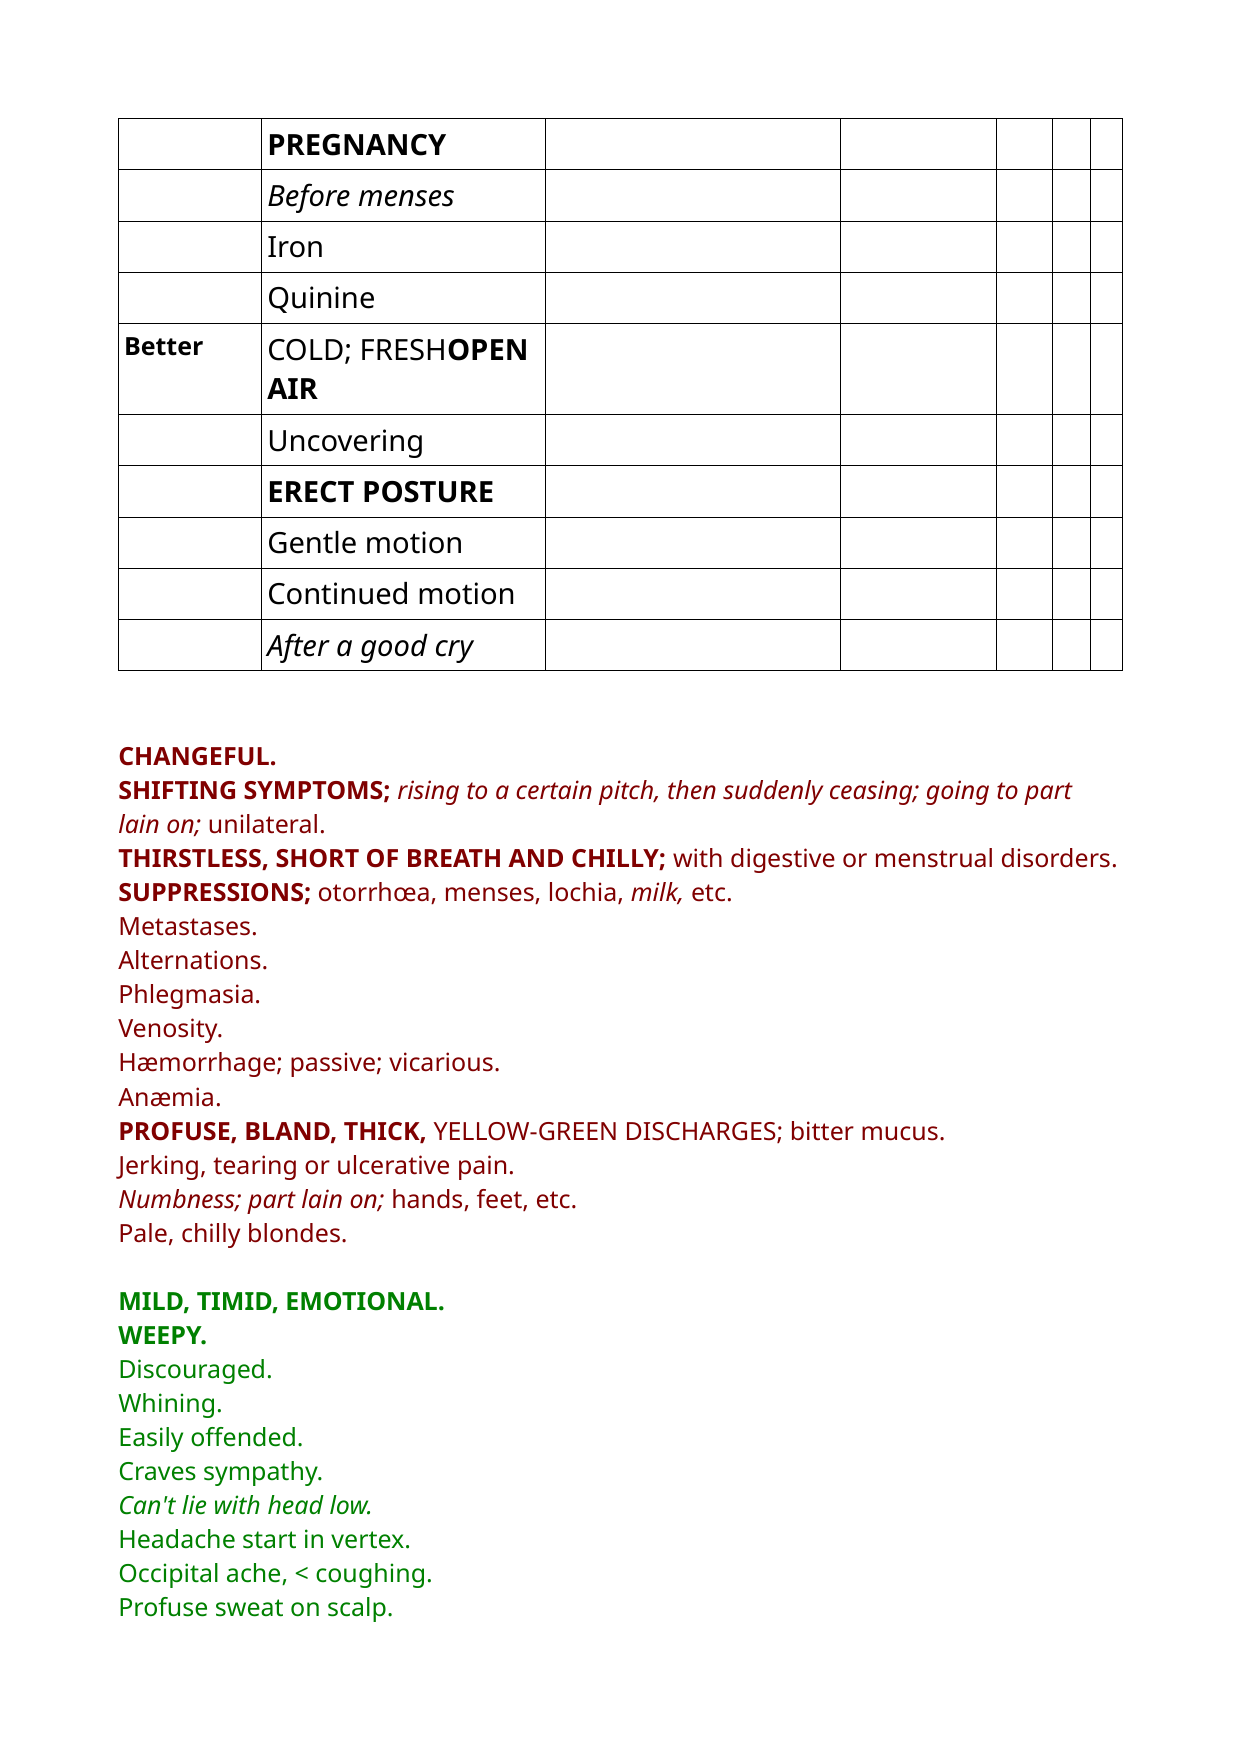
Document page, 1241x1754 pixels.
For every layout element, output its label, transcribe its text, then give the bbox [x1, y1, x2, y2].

table_cell [1091, 620, 1122, 670]
text Alternations. [118, 943, 1122, 977]
table_cell [841, 119, 996, 169]
table_cell [119, 620, 261, 670]
table_cell [841, 466, 996, 517]
table_cell [997, 518, 1052, 568]
table_cell [546, 170, 840, 221]
table_cell Before menses [262, 170, 545, 221]
table_cell [1053, 170, 1090, 221]
table_cell [1053, 273, 1090, 323]
text Headache start in vertex. [118, 1522, 1122, 1556]
table_cell Continued motion [262, 569, 545, 619]
table_cell [1053, 119, 1090, 169]
table_cell [1053, 222, 1090, 272]
text PROFUSE, BLAND, THICK, YELLOW-GREEN DISCHARGES; bitter mucus. [118, 1113, 1122, 1147]
table_cell [119, 119, 261, 169]
table_cell After a good cry [262, 620, 545, 670]
table_cell [841, 415, 996, 465]
table_cell [1053, 569, 1090, 619]
text THIRSTLESS, SHORT OF BREATH AND CHILLY; with digestive or menstrual disorders. [118, 841, 1122, 875]
table_cell [1053, 415, 1090, 465]
table_cell [1091, 518, 1122, 568]
table_cell [997, 466, 1052, 517]
text SHIFTING SYMPTOMS; rising to a certain pitch, then suddenly ceasing; going to part lain on; unilateral. [118, 773, 1122, 841]
text Venosity. [118, 1011, 1122, 1045]
table_cell [1091, 119, 1122, 169]
table_cell [997, 620, 1052, 670]
table_cell [1091, 415, 1122, 465]
table_cell [546, 620, 840, 670]
table_cell [1091, 324, 1122, 414]
table_cell [119, 518, 261, 568]
table_cell [546, 415, 840, 465]
table_cell [119, 415, 261, 465]
table_cell [546, 518, 840, 568]
table_cell [997, 569, 1052, 619]
table_cell [119, 170, 261, 221]
table_cell [119, 273, 261, 323]
table_cell [1053, 620, 1090, 670]
table_cell [119, 569, 261, 619]
table_cell [841, 170, 996, 221]
table_cell [997, 415, 1052, 465]
table_cell [546, 466, 840, 517]
table_cell [1091, 222, 1122, 272]
text Phlegmasia. [118, 977, 1122, 1011]
text MILD, TIMID, EMOTIONAL. [118, 1283, 1122, 1318]
text Craves sympathy. [118, 1454, 1122, 1488]
table_cell [1091, 273, 1122, 323]
text Whining. [118, 1386, 1122, 1420]
table_cell [119, 222, 261, 272]
table_cell [841, 324, 996, 414]
table_cell [546, 324, 840, 414]
text Occipital ache, < coughing. [118, 1556, 1122, 1590]
text Hæmorrhage; passive; vicarious. [118, 1045, 1122, 1079]
table_cell [1053, 466, 1090, 517]
text Easily offended. [118, 1420, 1122, 1454]
table_cell [841, 222, 996, 272]
table_cell [841, 620, 996, 670]
text CHANGEFUL. [118, 738, 1122, 773]
text Can't lie with head low. [118, 1488, 1122, 1522]
table_cell ERECT POSTURE [262, 466, 545, 517]
table_cell [546, 569, 840, 619]
table_cell [546, 119, 840, 169]
text Discouraged. [118, 1352, 1122, 1386]
table_cell [841, 518, 996, 568]
table_cell [841, 273, 996, 323]
table_cell [997, 222, 1052, 272]
table_cell [1091, 466, 1122, 517]
table_cell [1053, 324, 1090, 414]
table_cell COLD; FRESHOPEN AIR [262, 324, 545, 414]
table_cell Better [119, 324, 261, 414]
table_cell [1091, 170, 1122, 221]
text Numbness; part lain on; hands, feet, etc. [118, 1181, 1122, 1215]
table_cell [119, 466, 261, 517]
table_cell [1091, 569, 1122, 619]
table_cell Uncovering [262, 415, 545, 465]
table_cell [841, 569, 996, 619]
table_cell [546, 273, 840, 323]
table_cell Quinine [262, 273, 545, 323]
text Profuse sweat on scalp. [118, 1590, 1122, 1624]
text Pale, chilly blondes. [118, 1215, 1122, 1249]
table_cell [1053, 518, 1090, 568]
text WEEPY. [118, 1318, 1122, 1352]
table_cell Gentle motion [262, 518, 545, 568]
table_cell PREGNANCY [262, 119, 545, 169]
table_cell [546, 222, 840, 272]
text SUPPRESSIONS; otorrhœa, menses, lochia, milk, etc. [118, 875, 1122, 909]
text Metastases. [118, 909, 1122, 943]
table_cell [997, 170, 1052, 221]
table_cell [997, 119, 1052, 169]
table_cell Iron [262, 222, 545, 272]
text Jerking, tearing or ulcerative pain. [118, 1147, 1122, 1181]
text Anæmia. [118, 1079, 1122, 1113]
table_cell [997, 273, 1052, 323]
table_cell [997, 324, 1052, 414]
